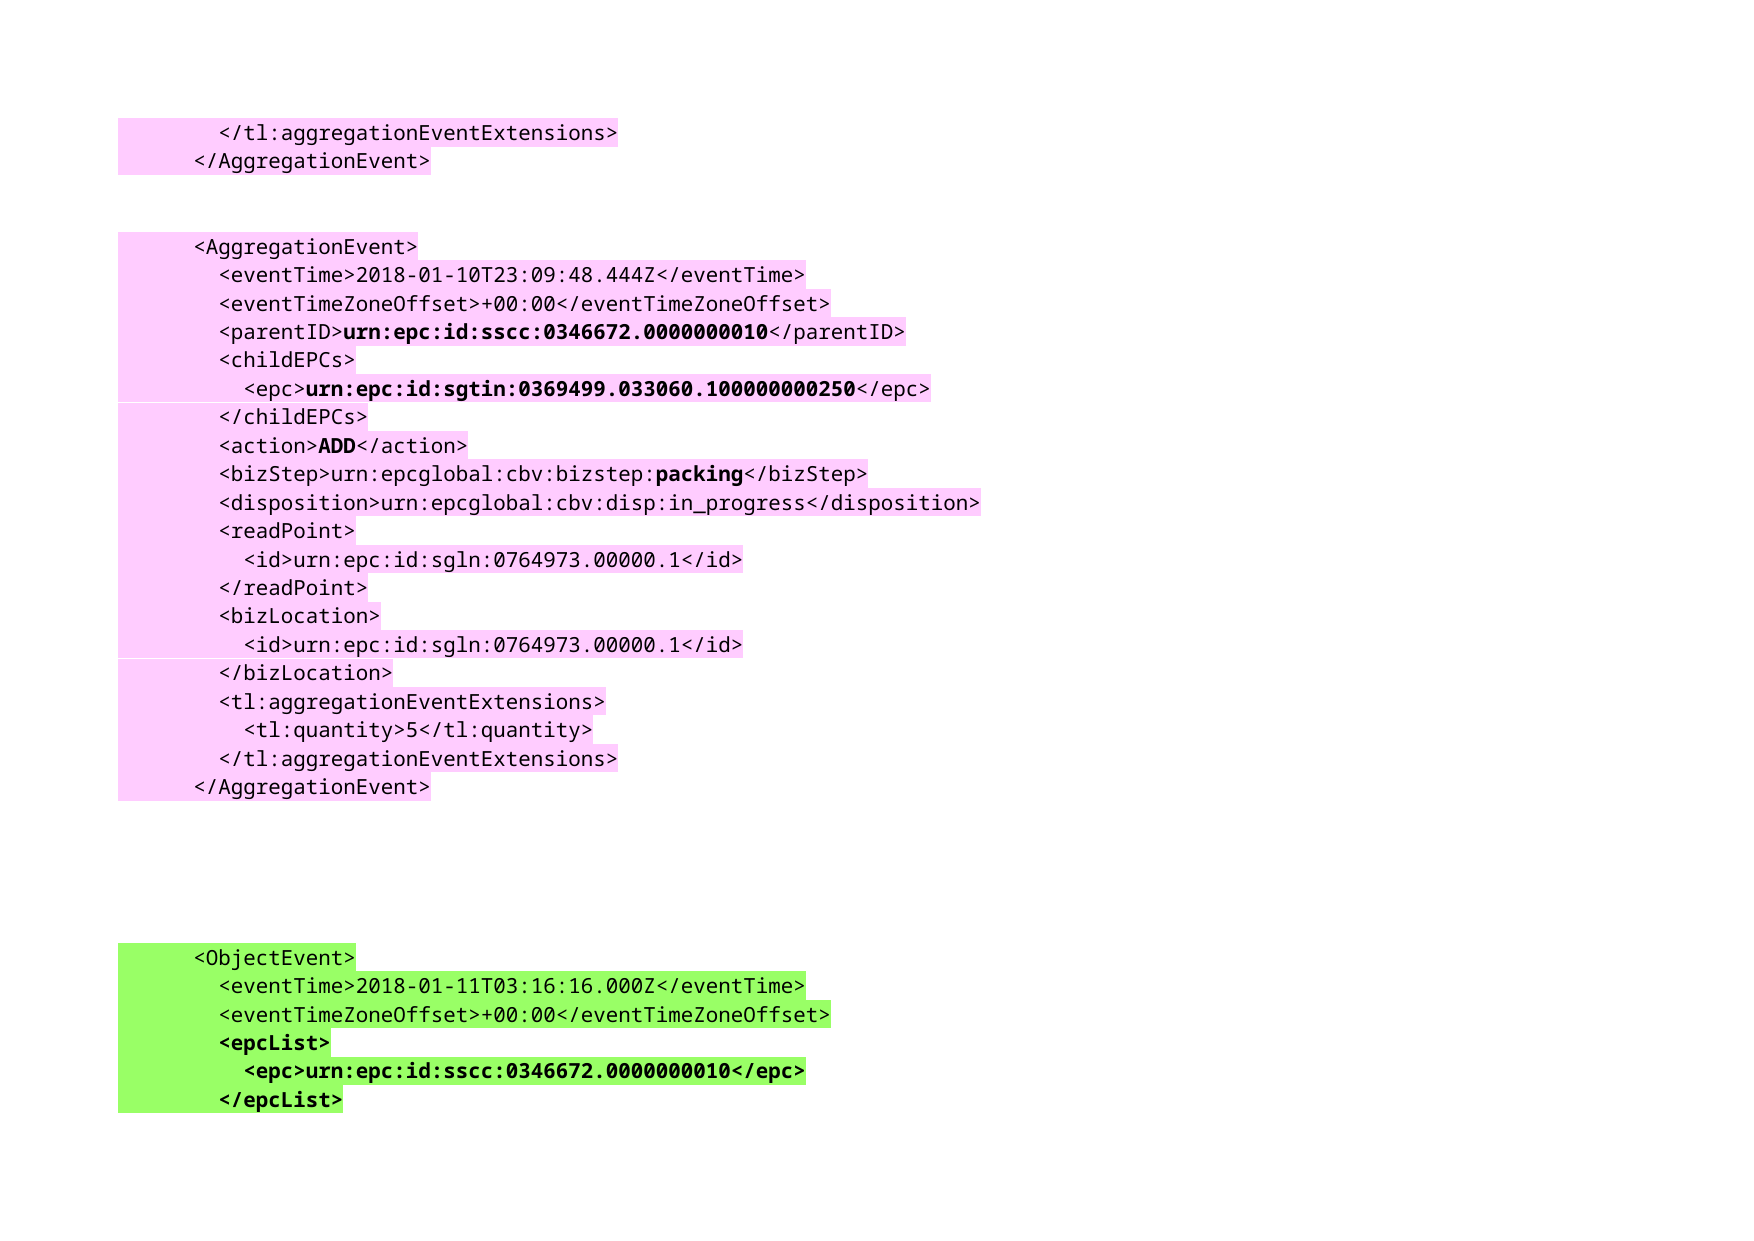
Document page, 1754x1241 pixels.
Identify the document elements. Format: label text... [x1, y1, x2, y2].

text <action>ADD</action> [118, 431, 1636, 459]
text </epcList> [118, 1085, 1636, 1113]
text <id>urn:epc:id:sgln:0764973.00000.1</id> [118, 630, 1636, 658]
text <childEPCs> [118, 346, 1636, 374]
text </tl:aggregationEventExtensions> [118, 744, 1636, 772]
text <tl:aggregationEventExtensions> [118, 687, 1636, 715]
text <eventTimeZoneOffset>+00:00</eventTimeZoneOffset> [118, 1000, 1636, 1028]
text <disposition>urn:epcglobal:cbv:disp:in_progress</disposition> [118, 488, 1636, 516]
text <epcList> [118, 1028, 1636, 1057]
text <bizLocation> [118, 602, 1636, 630]
text </readPoint> [118, 573, 1636, 602]
text <ObjectEvent> [118, 943, 1636, 971]
text <AggregationEvent> [118, 232, 1636, 260]
text <epc>urn:epc:id:sscc:0346672.0000000010</epc> [118, 1057, 1636, 1085]
text <readPoint> [118, 516, 1636, 545]
text <tl:quantity>5</tl:quantity> [118, 715, 1636, 744]
text <eventTime>2018-01-11T03:16:16.000Z</eventTime> [118, 971, 1636, 1000]
text </tl:aggregationEventExtensions> [118, 118, 1636, 147]
text <bizStep>urn:epcglobal:cbv:bizstep:packing</bizStep> [118, 459, 1636, 488]
text </bizLocation> [118, 658, 1636, 687]
text </childEPCs> [118, 402, 1636, 431]
text </AggregationEvent> [118, 772, 1636, 801]
text <parentID>urn:epc:id:sscc:0346672.0000000010</parentID> [118, 317, 1636, 346]
text <epc>urn:epc:id:sgtin:0369499.033060.100000000250</epc> [118, 374, 1636, 402]
text <eventTimeZoneOffset>+00:00</eventTimeZoneOffset> [118, 289, 1636, 317]
text <id>urn:epc:id:sgln:0764973.00000.1</id> [118, 545, 1636, 573]
text </AggregationEvent> [118, 147, 1636, 175]
text <eventTime>2018-01-10T23:09:48.444Z</eventTime> [118, 260, 1636, 289]
